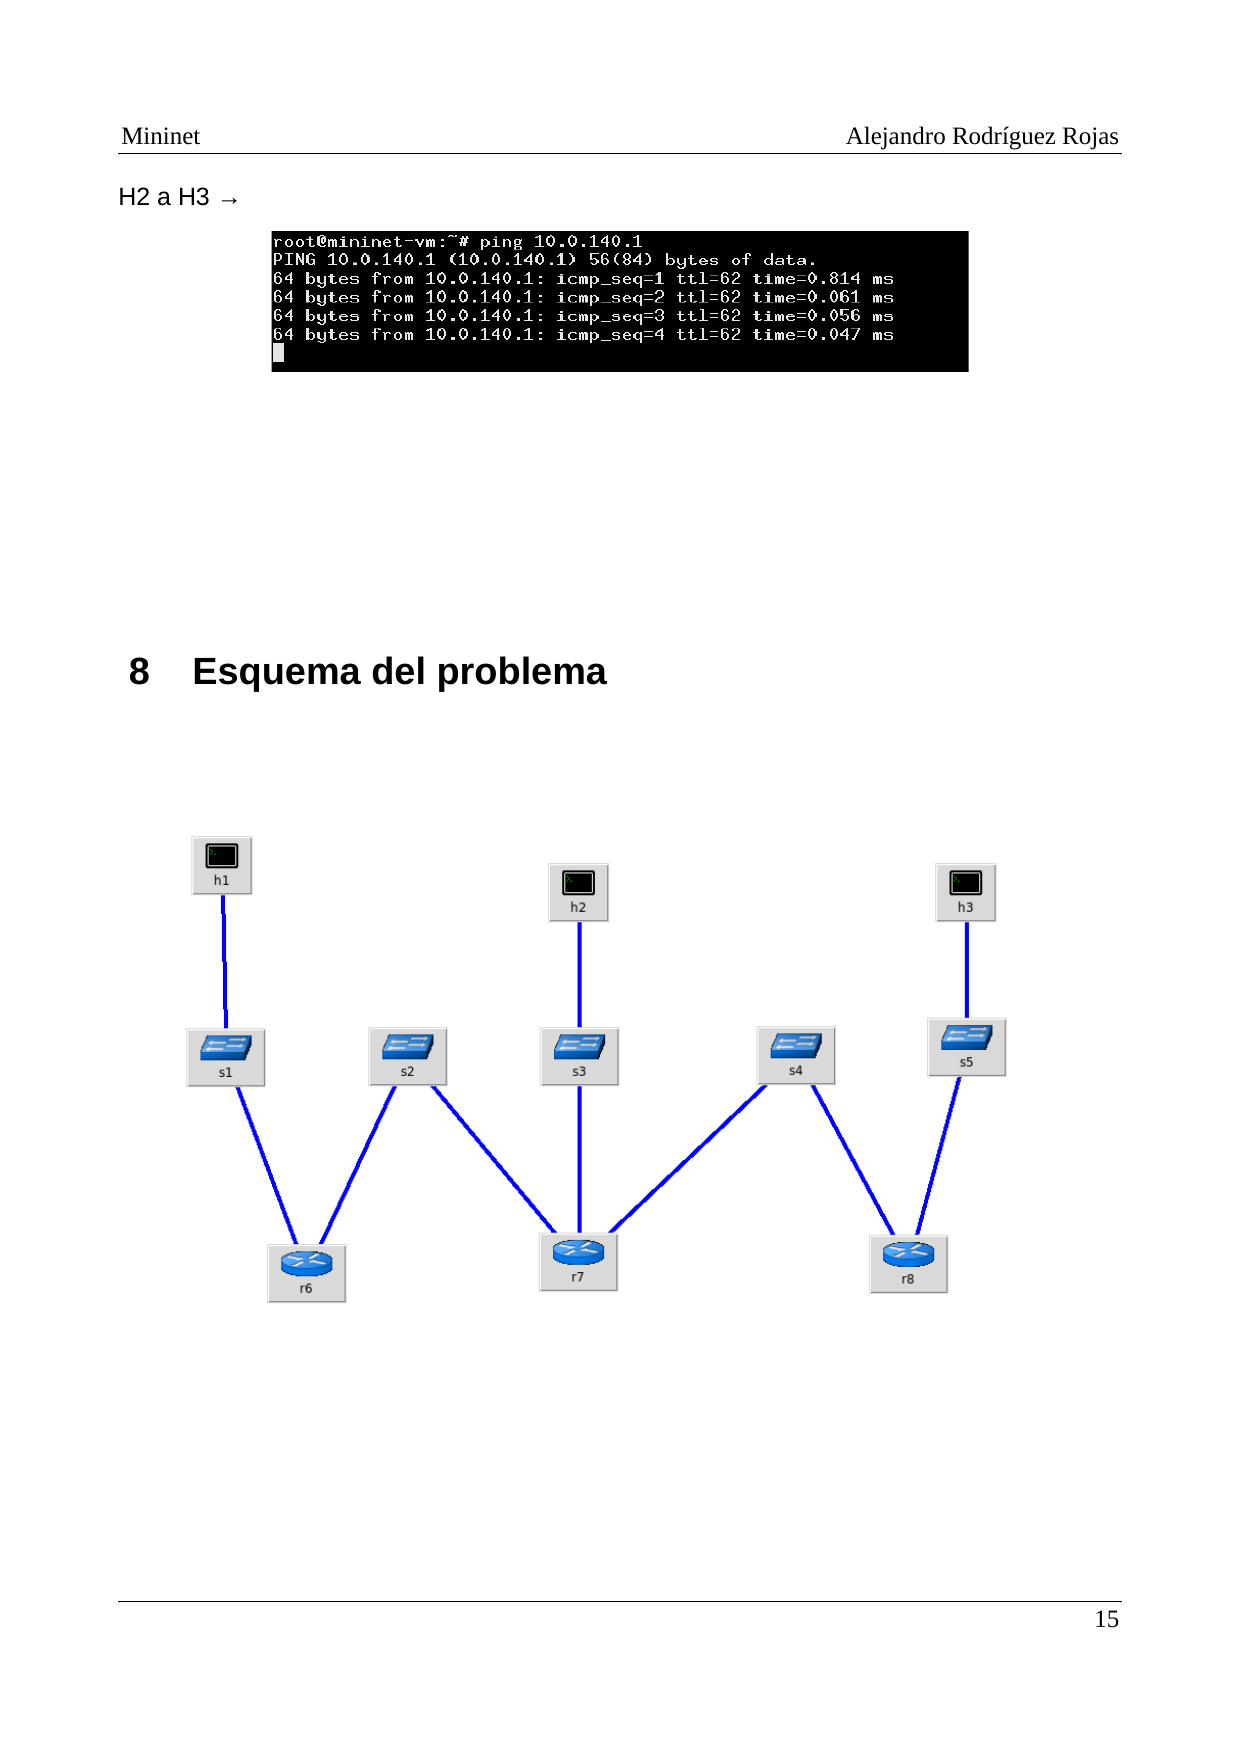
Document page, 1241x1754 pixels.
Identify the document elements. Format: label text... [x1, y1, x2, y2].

text H2 a H3 → [118, 182, 1122, 211]
subtitle Esquema del problema [118, 649, 1122, 692]
picture [150, 754, 1090, 1342]
